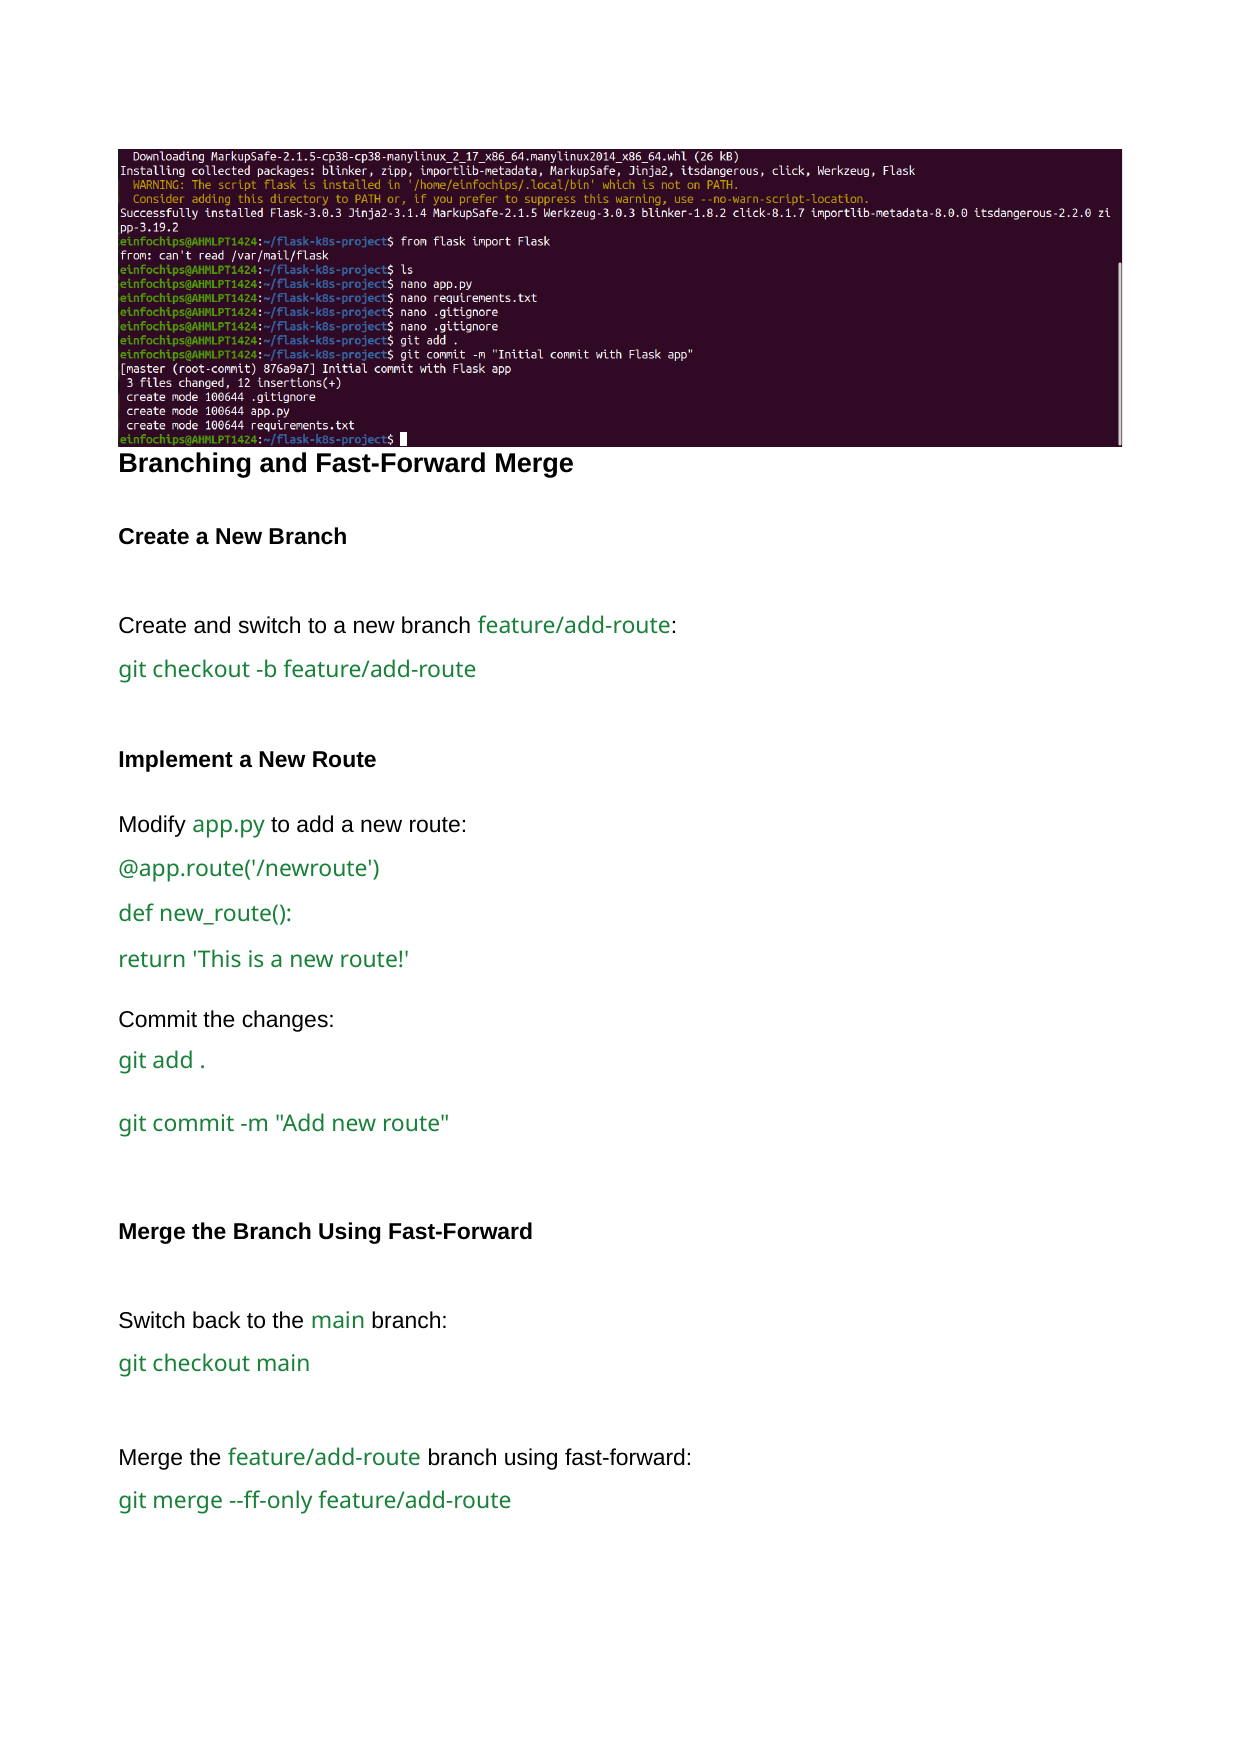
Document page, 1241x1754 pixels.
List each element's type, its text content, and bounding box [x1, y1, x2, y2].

subtitle [118, 118, 1122, 149]
text Create and switch to a new branch feature/add-route: git checkout -b feature/add-route [118, 609, 1122, 684]
text Modify app.py to add a new route: @app.route('/newroute') [118, 808, 1122, 883]
text Switch back to the main branch: git checkout main [118, 1304, 1122, 1378]
text git commit -m "Add new route" [118, 1107, 1122, 1138]
text Commit the changes: git add . [118, 1006, 1122, 1076]
text Merge the feature/add-route branch using fast-forward: git merge --ff-only feature/add-route [118, 1440, 1122, 1515]
text Merge the Branch Using Fast-Forward [118, 1218, 1122, 1244]
subtitle Branching and Fast-Forward Merge [118, 447, 1122, 478]
picture [118, 149, 1123, 447]
text def new_route(): [118, 897, 1122, 928]
text return 'This is a new route!' [118, 943, 1122, 974]
text Create a New Branch [118, 523, 1122, 549]
text Implement a New Route [118, 746, 1122, 772]
